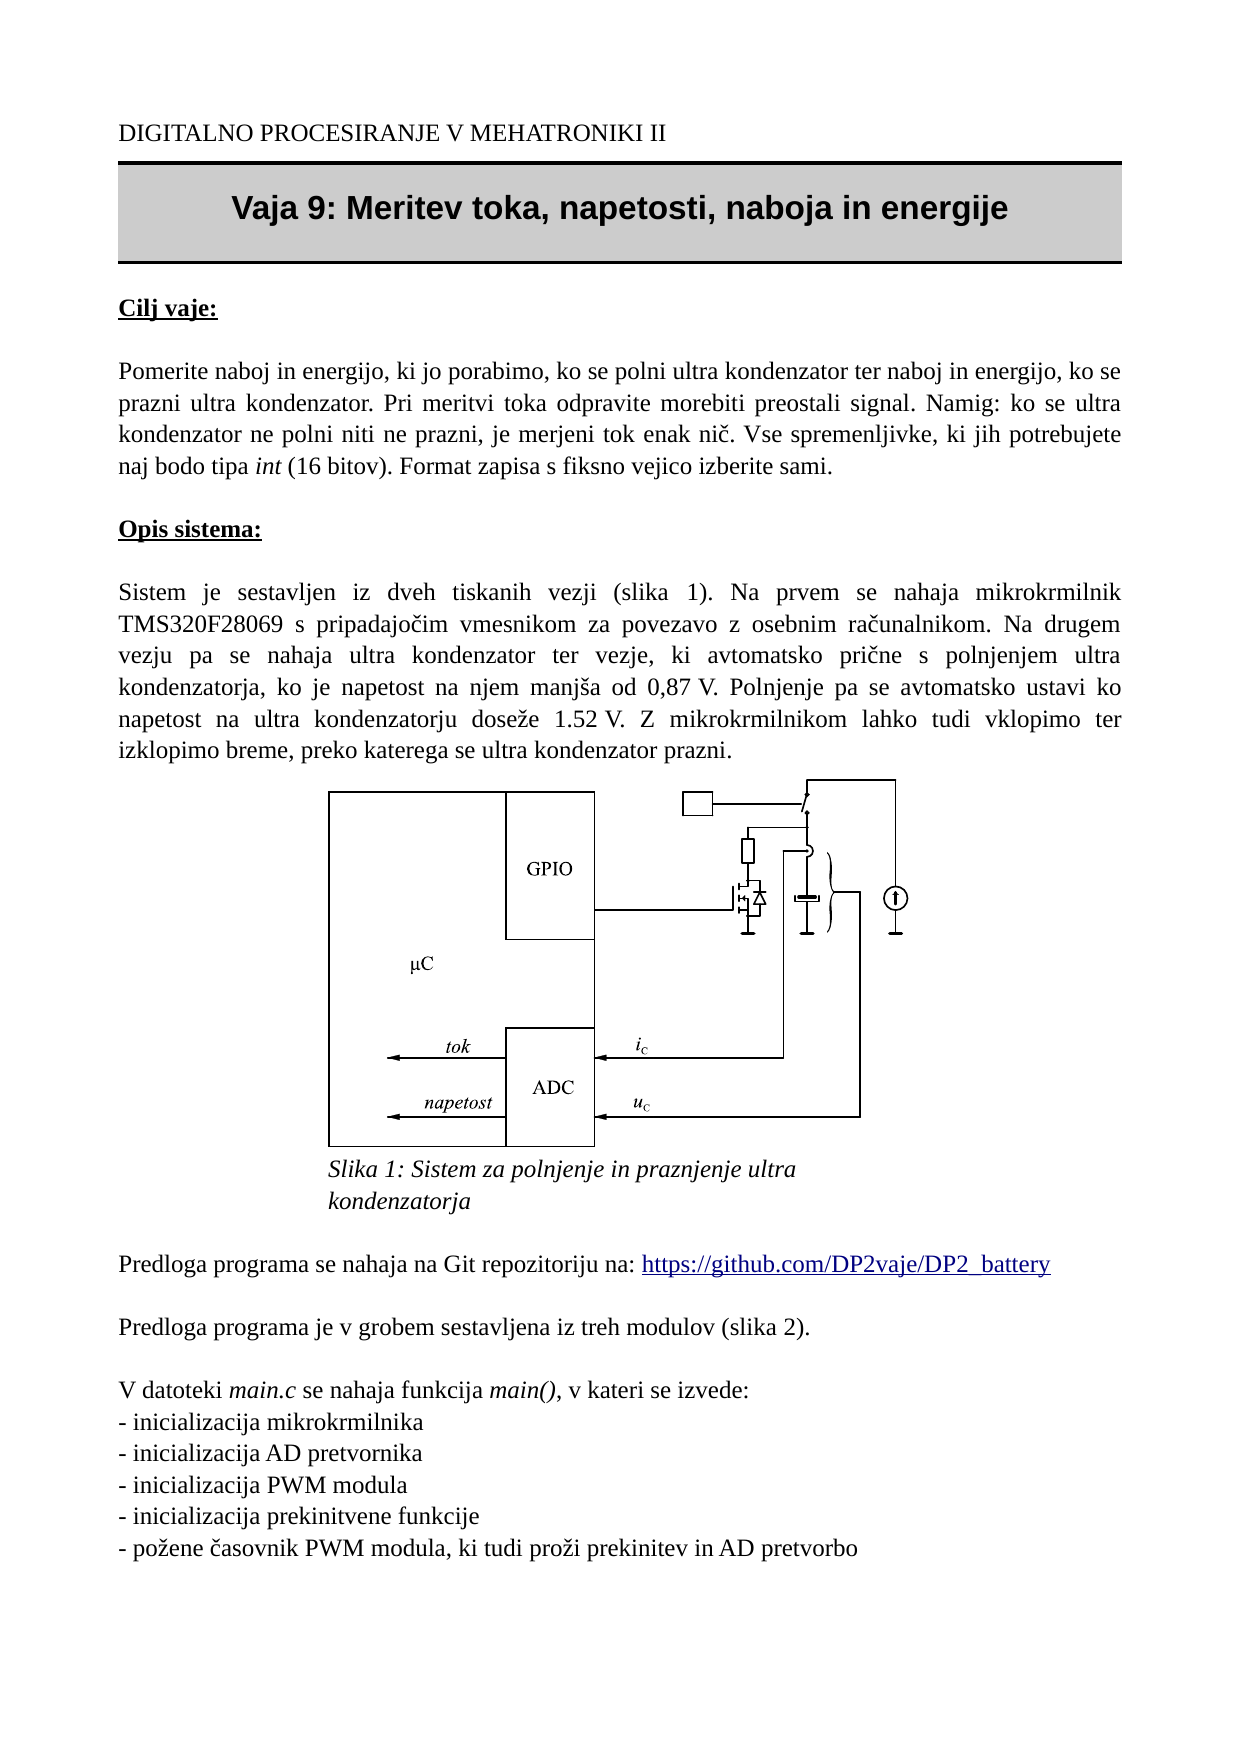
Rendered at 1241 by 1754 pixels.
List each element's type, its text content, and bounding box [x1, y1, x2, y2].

text - inicializacija AD pretvornika [118, 1438, 1122, 1467]
text Cilj vaje: [118, 293, 1122, 322]
text Predloga programa se nahaja na Git repozitoriju na: https://github.com/DP2vaje/DP2_battery [118, 1249, 1122, 1278]
text Sistem je sestavljen iz dveh tiskanih vezji (slika 1). Na prvem se nahaja mikrokrmilnik TMS320F28069 s pripadajočim vmesnikom za povezavo z osebnim računalnikom. Na drugem vezju pa se nahaja ultra kondenzator ter vezje, ki avtomatsko prične s polnjenjem ultra kondenzatorja, ko je napetost na njem manjša od 0,87 V. Polnjenje pa se avtomatsko ustavi ko napetost na ultra kondenzatorju doseže 1.52 V. Z mikrokrmilnikom lahko tudi vklopimo ter izklopimo breme, preko katerega se ultra kondenzator prazni. [118, 577, 1122, 764]
text - požene časovnik PWM modula, ki tudi proži prekinitev in AD pretvorbo [118, 1533, 1122, 1562]
text Pomerite naboj in energijo, ki jo porabimo, ko se polni ultra kondenzator ter naboj in energijo, ko se prazni ultra kondenzator. Pri meritvi toka odpravite morebiti preostali signal. Namig: ko se ultra kondenzator ne polni niti ne prazni, je merjeni tok enak nič. Vse spremenljivke, ki jih potrebujete naj bodo tipa int (16 bitov). Format zapisa s fiksno vejico izberite sami. [118, 356, 1122, 480]
text - inicializacija PWM modula [118, 1470, 1122, 1498]
text - inicializacija mikrokrmilnika [118, 1407, 1122, 1435]
text Opis sistema: [118, 514, 1122, 543]
text Slika 1: Sistem za polnjenje in praznjenje ultra kondenzatorja [328, 779, 912, 1214]
text Predloga programa je v grobem sestavljena iz treh modulov (slika 2). [118, 1312, 1122, 1341]
text V datoteki main.c se nahaja funkcija main(), v kateri se izvede: [118, 1375, 1122, 1404]
text - inicializacija prekinitvene funkcije [118, 1501, 1122, 1530]
